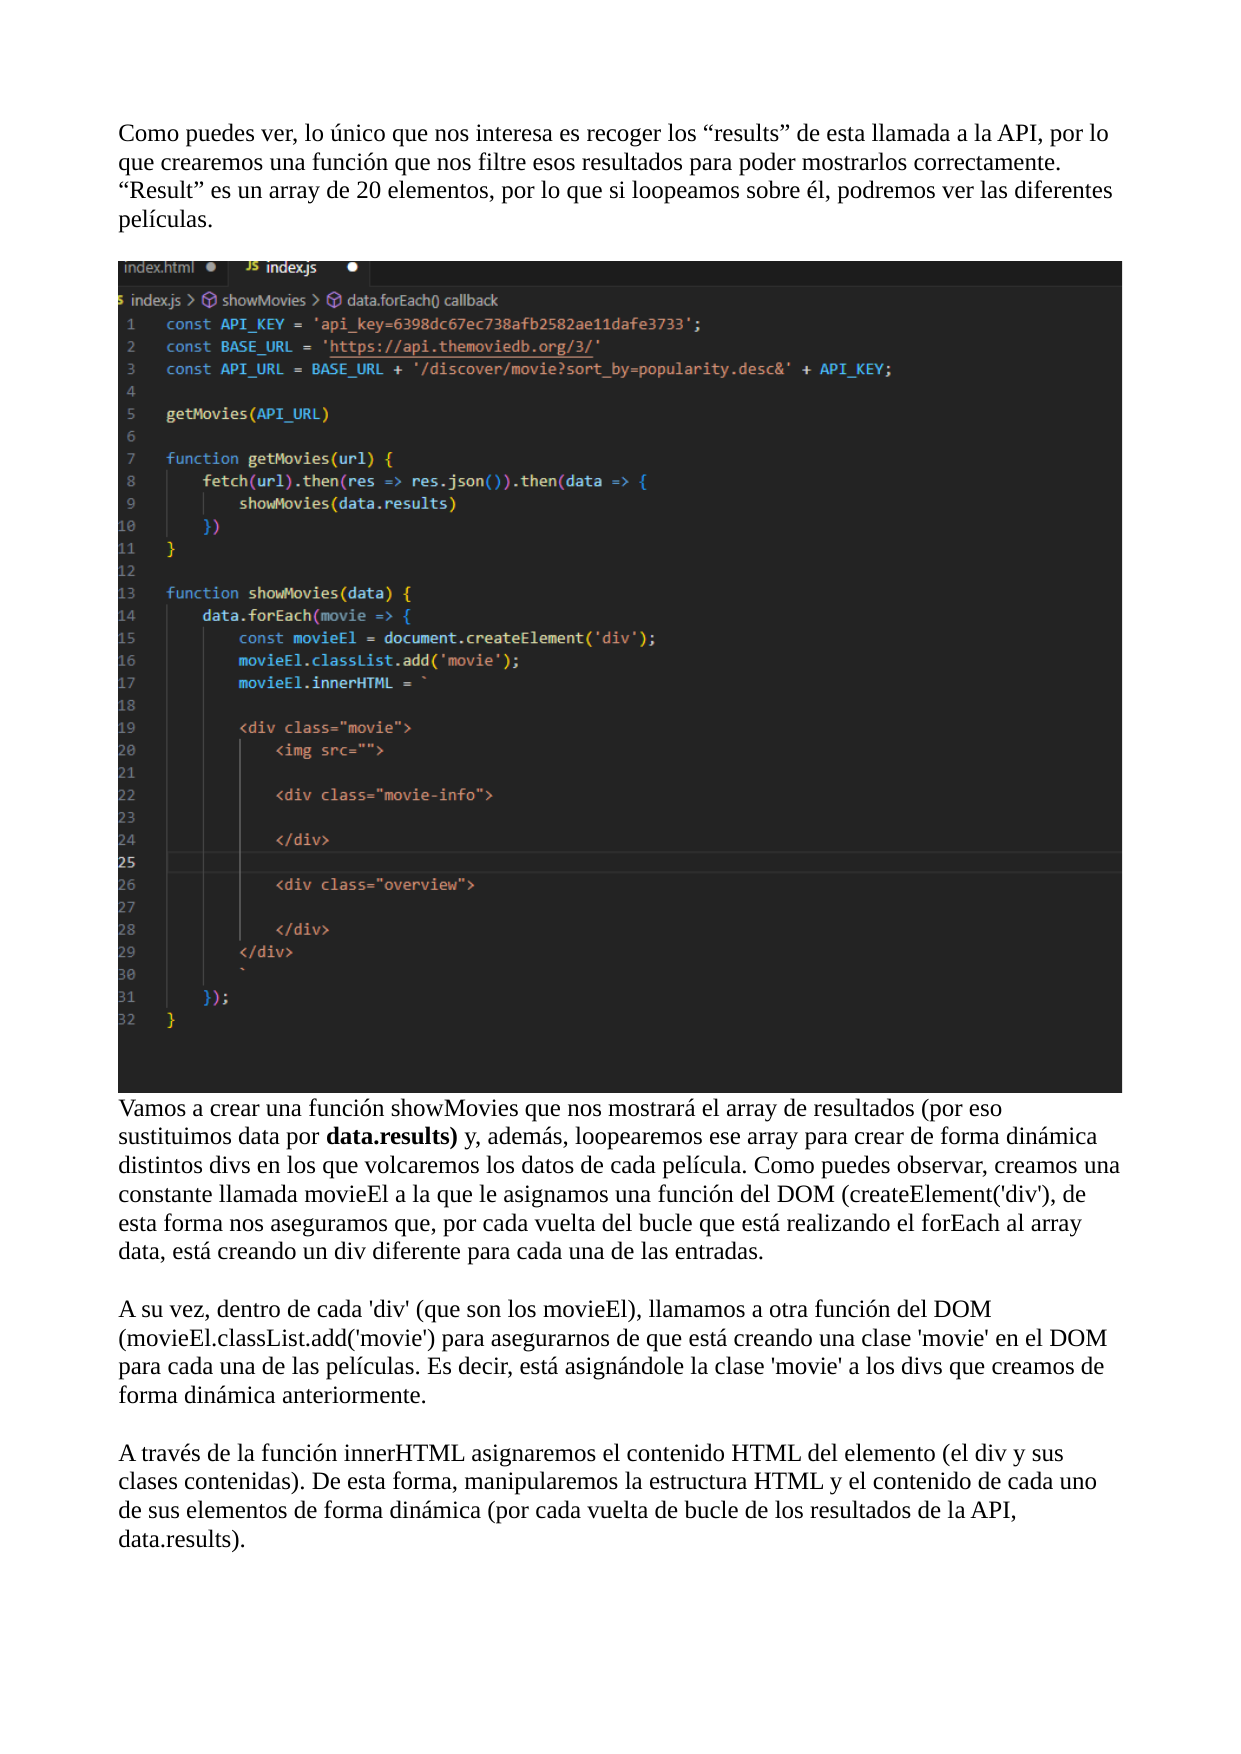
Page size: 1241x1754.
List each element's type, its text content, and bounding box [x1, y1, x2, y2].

text A su vez, dentro de cada 'div' (que son los movieEl), llamamos a otra función del DOM (movieEl.classList.add('movie') para asegurarnos de que está creando una clase 'movie' en el DOM para cada una de las películas. Es decir, está asignándole la clase 'movie' a los divs que creamos de forma dinámica anteriormente. [118, 1294, 1122, 1409]
text “Result” es un array de 20 elementos, por lo que si loopeamos sobre él, podremos ver las diferentes películas. [118, 176, 1122, 233]
text Vamos a crear una función showMovies que nos mostrará el array de resultados (por eso sustituimos data por data.results) y, además, loopearemos ese array para crear de forma dinámica distintos divs en los que volcaremos los datos de cada película. Como puedes observar, creamos una constante llamada movieEl a la que le asignamos una función del DOM (createElement('div'), de esta forma nos aseguramos que, por cada vuelta del bucle que está realizando el forEach al array data, está creando un div diferente para cada una de las entradas. [118, 1093, 1122, 1265]
picture [118, 261, 1123, 1093]
text A través de la función innerHTML asignaremos el contenido HTML del elemento (el div y sus clases contenidas). De esta forma, manipularemos la estructura HTML y el contenido de cada uno de sus elementos de forma dinámica (por cada vuelta de bucle de los resultados de la API, data.results). [118, 1438, 1122, 1553]
text Como puedes ver, lo único que nos interesa es recoger los “results” de esta llamada a la API, por lo que crearemos una función que nos filtre esos resultados para poder mostrarlos correctamente. [118, 118, 1122, 176]
